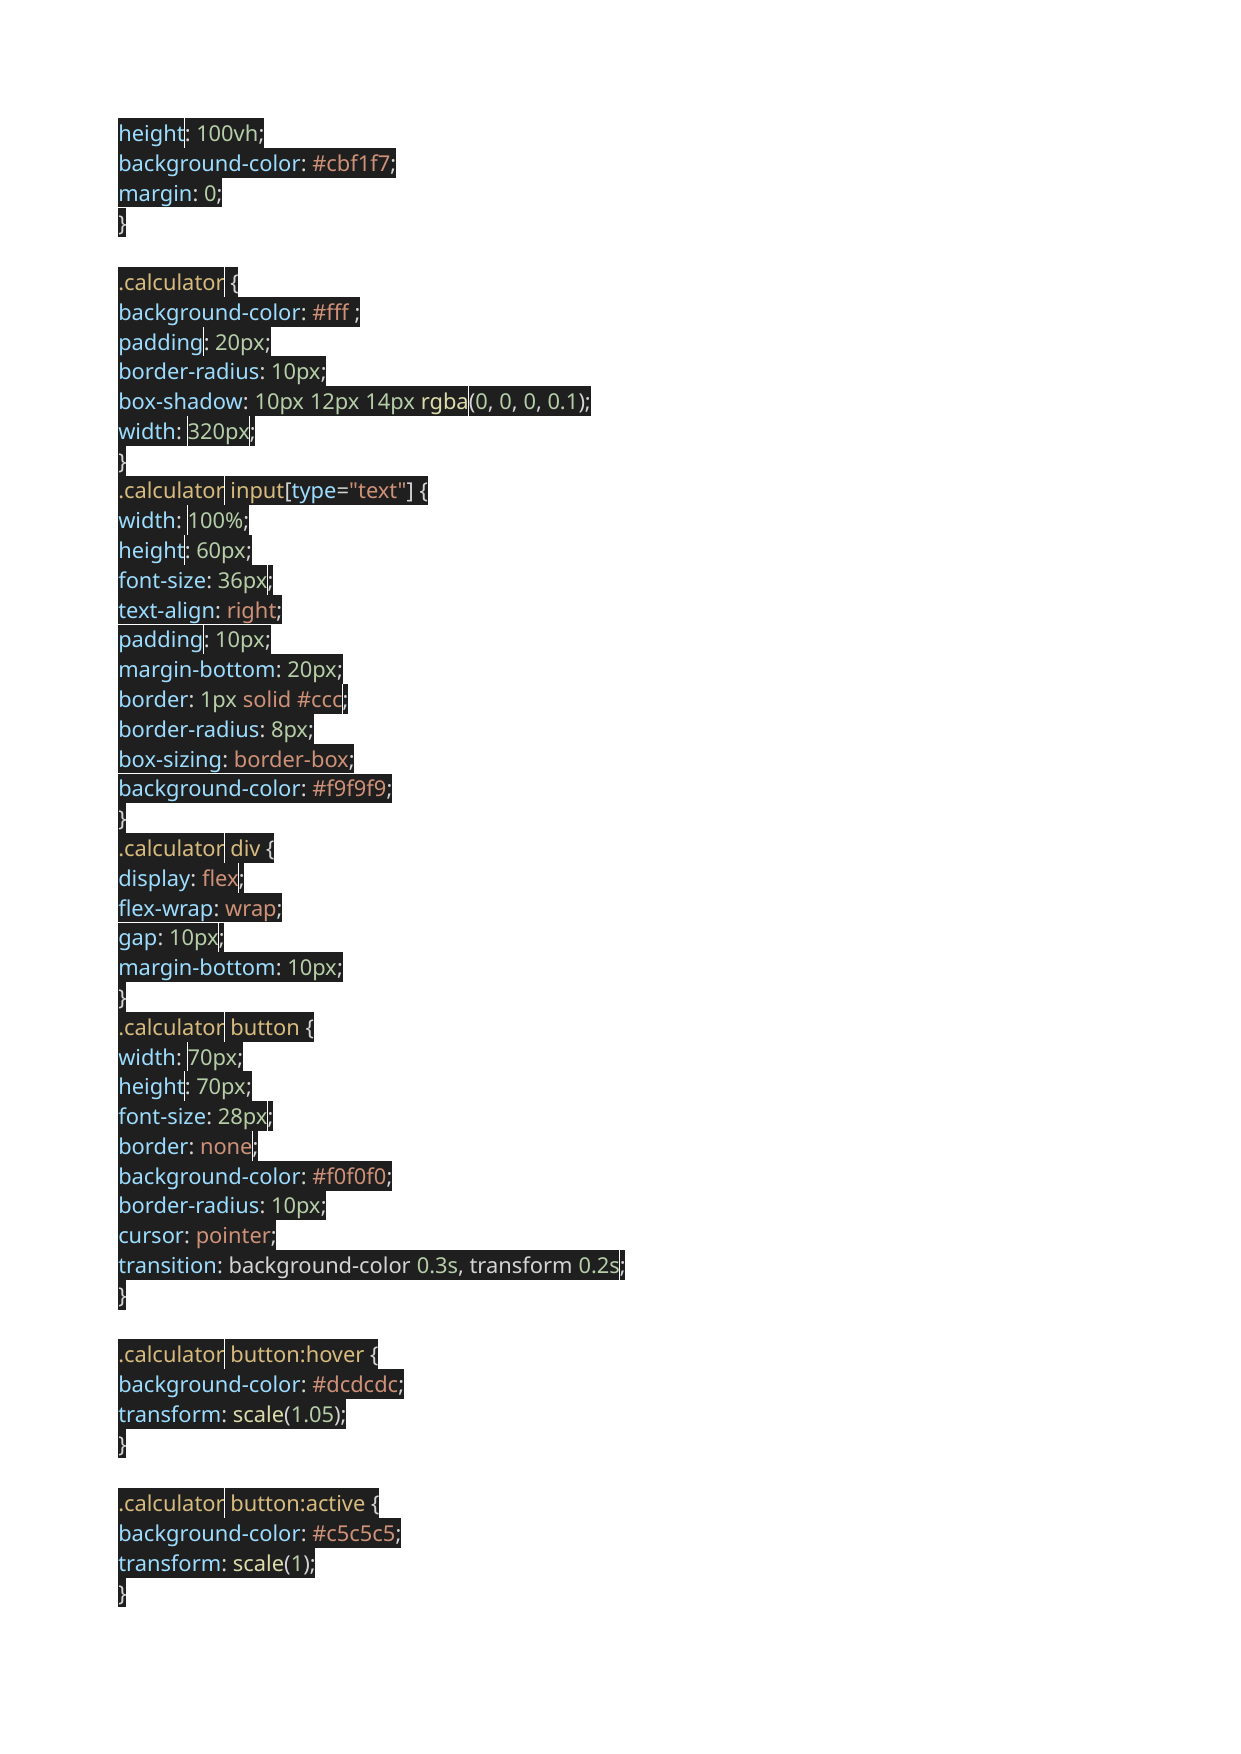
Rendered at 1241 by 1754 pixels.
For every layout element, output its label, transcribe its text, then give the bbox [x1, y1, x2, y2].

text width: 320px; [118, 416, 1122, 446]
text } [118, 803, 1122, 833]
text margin-bottom: 20px; [118, 654, 1122, 684]
text transform: scale(1.05); [118, 1399, 1122, 1429]
text padding: 10px; [118, 624, 1122, 654]
text } [118, 982, 1122, 1012]
text } [118, 1578, 1122, 1607]
text } [118, 1280, 1122, 1310]
text .calculator button:active { [118, 1488, 1122, 1518]
text background-color: #fff ; [118, 297, 1122, 327]
text background-color: #dcdcdc; [118, 1369, 1122, 1399]
text height: 60px; [118, 535, 1122, 565]
text .calculator button:hover { [118, 1339, 1122, 1369]
text } [118, 446, 1122, 476]
text display: flex; [118, 863, 1122, 893]
text } [118, 1429, 1122, 1458]
text .calculator div { [118, 833, 1122, 863]
text box-sizing: border-box; [118, 744, 1122, 773]
text transform: scale(1); [118, 1548, 1122, 1578]
text cursor: pointer; [118, 1220, 1122, 1250]
text box-shadow: 10px 12px 14px rgba(0, 0, 0, 0.1); [118, 386, 1122, 416]
text .calculator input[type="text"] { [118, 476, 1122, 505]
text border-radius: 8px; [118, 714, 1122, 744]
text flex-wrap: wrap; [118, 893, 1122, 922]
text background-color: #f9f9f9; [118, 773, 1122, 803]
text } [118, 207, 1122, 237]
text margin: 0; [118, 178, 1122, 207]
text .calculator { [118, 267, 1122, 297]
text border: none; [118, 1131, 1122, 1161]
text border: 1px solid #ccc; [118, 684, 1122, 714]
text padding: 20px; [118, 327, 1122, 356]
text background-color: #c5c5c5; [118, 1518, 1122, 1548]
text background-color: #f0f0f0; [118, 1161, 1122, 1191]
text height: 70px; [118, 1071, 1122, 1101]
text font-size: 28px; [118, 1101, 1122, 1131]
text border-radius: 10px; [118, 356, 1122, 386]
text border-radius: 10px; [118, 1191, 1122, 1220]
text height: 100vh; [118, 118, 1122, 148]
text gap: 10px; [118, 922, 1122, 952]
text width: 70px; [118, 1042, 1122, 1071]
text font-size: 36px; [118, 565, 1122, 595]
text width: 100%; [118, 505, 1122, 535]
text .calculator button { [118, 1012, 1122, 1042]
text transition: background-color 0.3s, transform 0.2s; [118, 1250, 1122, 1280]
text margin-bottom: 10px; [118, 952, 1122, 982]
text background-color: #cbf1f7; [118, 148, 1122, 178]
text text-align: right; [118, 595, 1122, 624]
